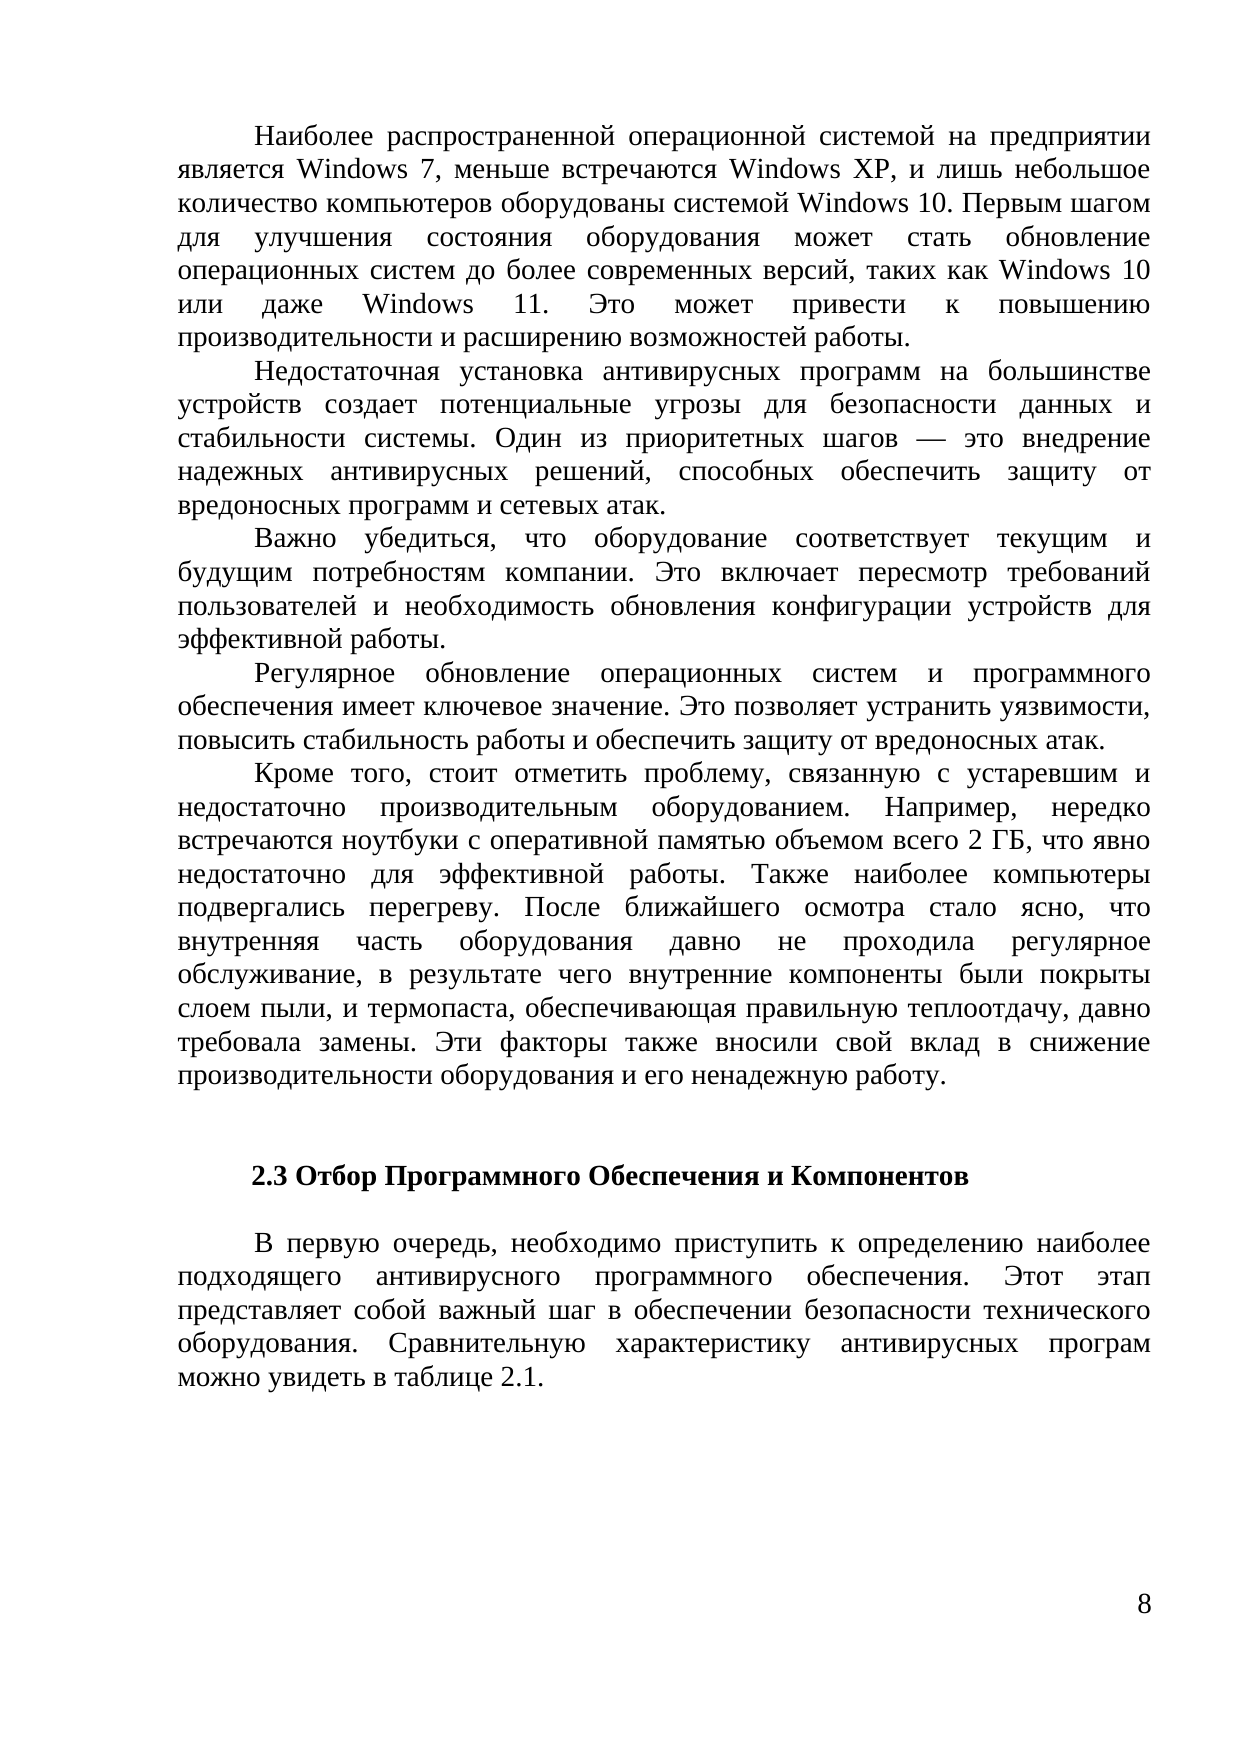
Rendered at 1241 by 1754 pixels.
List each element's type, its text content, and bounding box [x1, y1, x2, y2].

text Регулярное обновление операционных систем и программного обеспечения имеет ключевое значение. Это позволяет устранить уязвимости, повысить стабильность работы и обеспечить защиту от вредоносных атак. [177, 655, 1152, 755]
text Недостаточная установка антивирусных программ на большинстве устройств создает потенциальные угрозы для безопасности данных и стабильности системы. Один из приоритетных шагов — это внедрение надежных антивирусных решений, способных обеспечить защиту от вредоносных программ и сетевых атак. [177, 353, 1152, 521]
subtitle 2.3 Отбор Программного Обеспечения и Компонентов [177, 1158, 1152, 1191]
text В первую очередь, необходимо приступить к определению наиболее подходящего антивирусного программного обеспечения. Этот этап представляет собой важный шаг в обеспечении безопасности технического оборудования. Сравнительную характеристику антивирусных програм можно увидеть в таблице 2.1. [177, 1225, 1152, 1393]
text Важно убедиться, что оборудование соответствует текущим и будущим потребностям компании. Это включает пересмотр требований пользователей и необходимость обновления конфигурации устройств для эффективной работы. [177, 521, 1152, 655]
text Кроме того, стоит отметить проблему, связанную с устаревшим и недостаточно производительным оборудованием. Например, нередко встречаются ноутбуки с оперативной памятью объемом всего 2 ГБ, что явно недостаточно для эффективной работы. Также наиболее компьютеры подвергались перегреву. После ближайшего осмотра стало ясно, что внутренняя часть оборудования давно не проходила регулярное обслуживание, в результате чего внутренние компоненты были покрыты слоем пыли, и термопаста, обеспечивающая правильную теплоотдачу, давно требовала замены. Эти факторы также вносили свой вклад в снижение производительности оборудования и его ненадежную работу. [177, 755, 1152, 1091]
text Наиболее распространенной операционной системой на предприятии является Windows 7, меньше встречаются Windows XP, и лишь небольшое количество компьютеров оборудованы системой Windows 10. Первым шагом для улучшения состояния оборудования может стать обновление операционных систем до более современных версий, таких как Windows 10 или даже Windows 11. Это может привести к повышению производительности и расширению возможностей работы. [177, 118, 1152, 353]
